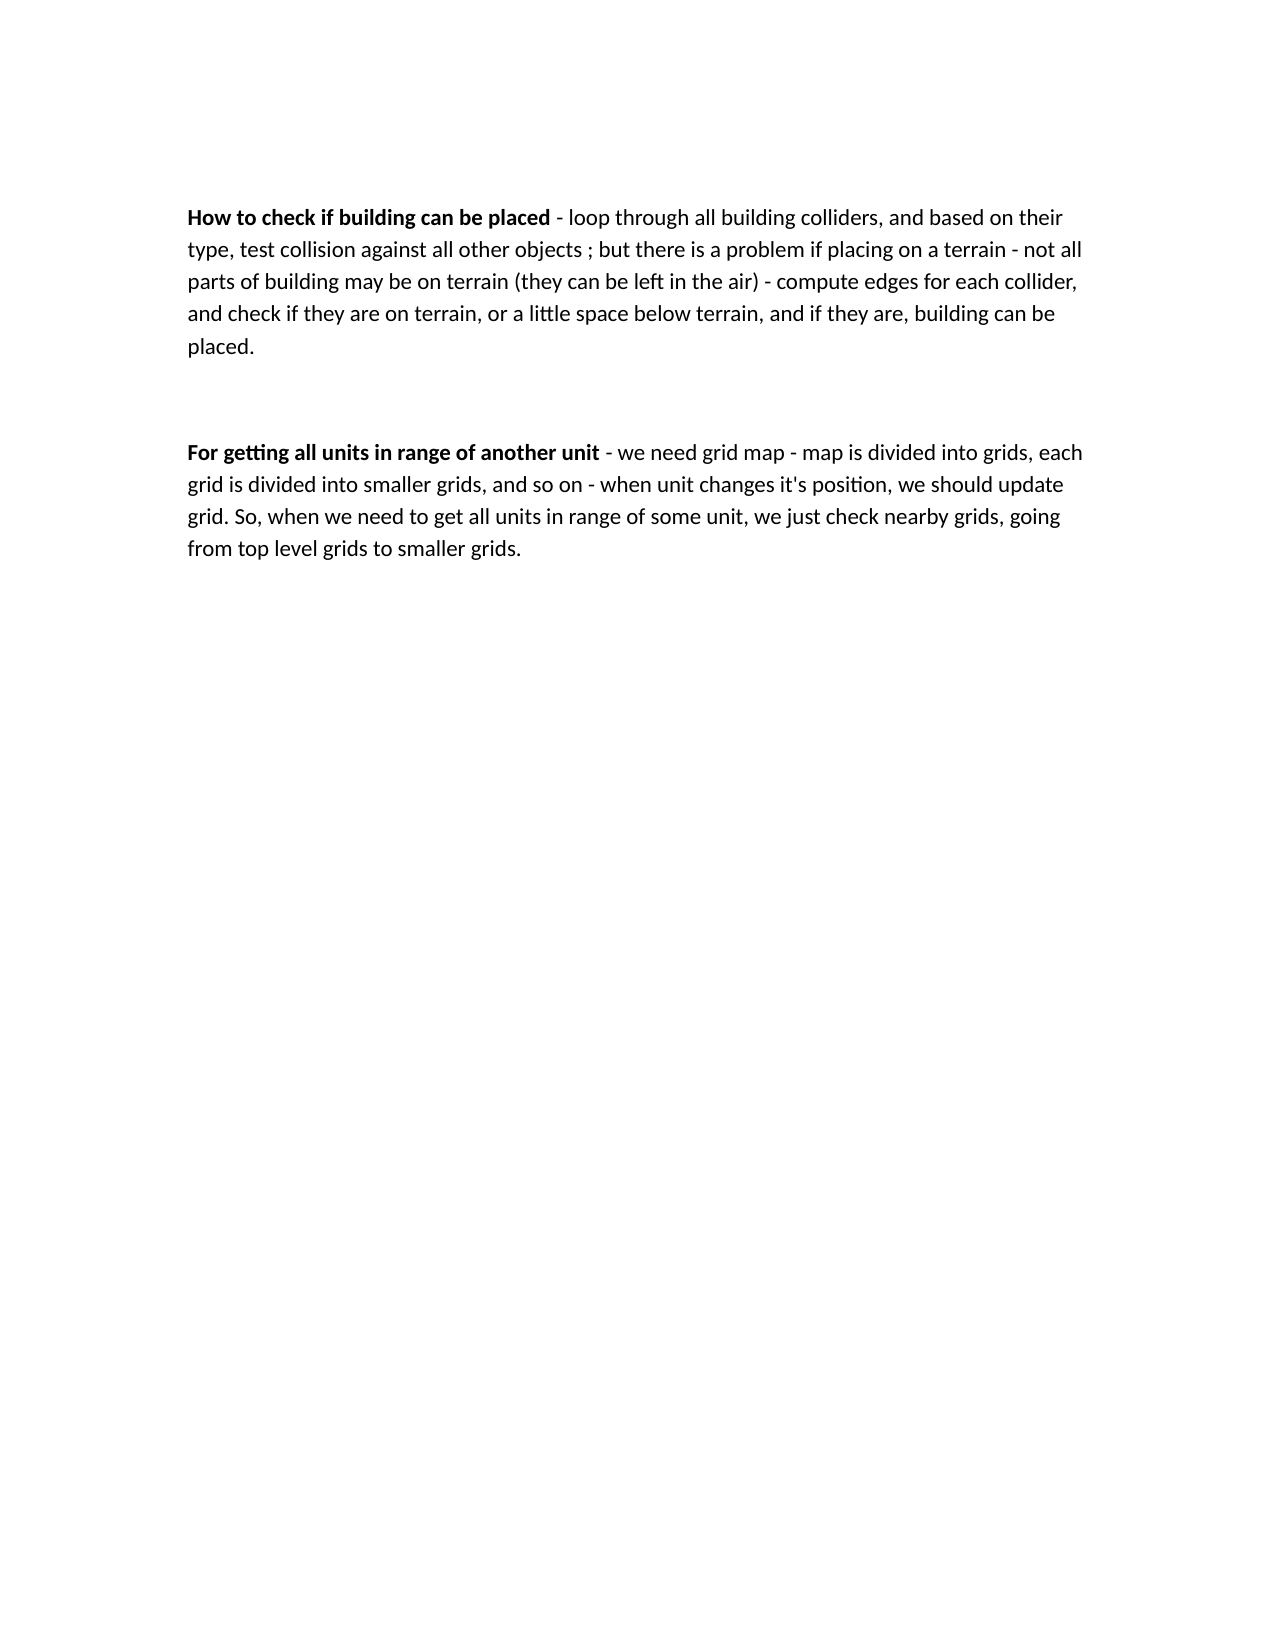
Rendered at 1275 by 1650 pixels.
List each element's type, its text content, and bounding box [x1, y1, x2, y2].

text For getting all units in range of another unit - we need grid map - map is divided into grids, each grid is divided into smaller grids, and so on - when unit changes it's position, we should update grid. So, when we need to get all units in range of some unit, we just check nearby grids, going from top level grids to smaller grids. [187, 438, 1087, 562]
text How to check if building can be placed - loop through all building colliders, and based on their type, test collision against all other objects ; but there is a problem if placing on a terrain - not all parts of building may be on terrain (they can be left in the air) - compute edges for each collider, and check if they are on terrain, or a little space below terrain, and if they are, building can be placed. [187, 203, 1087, 360]
